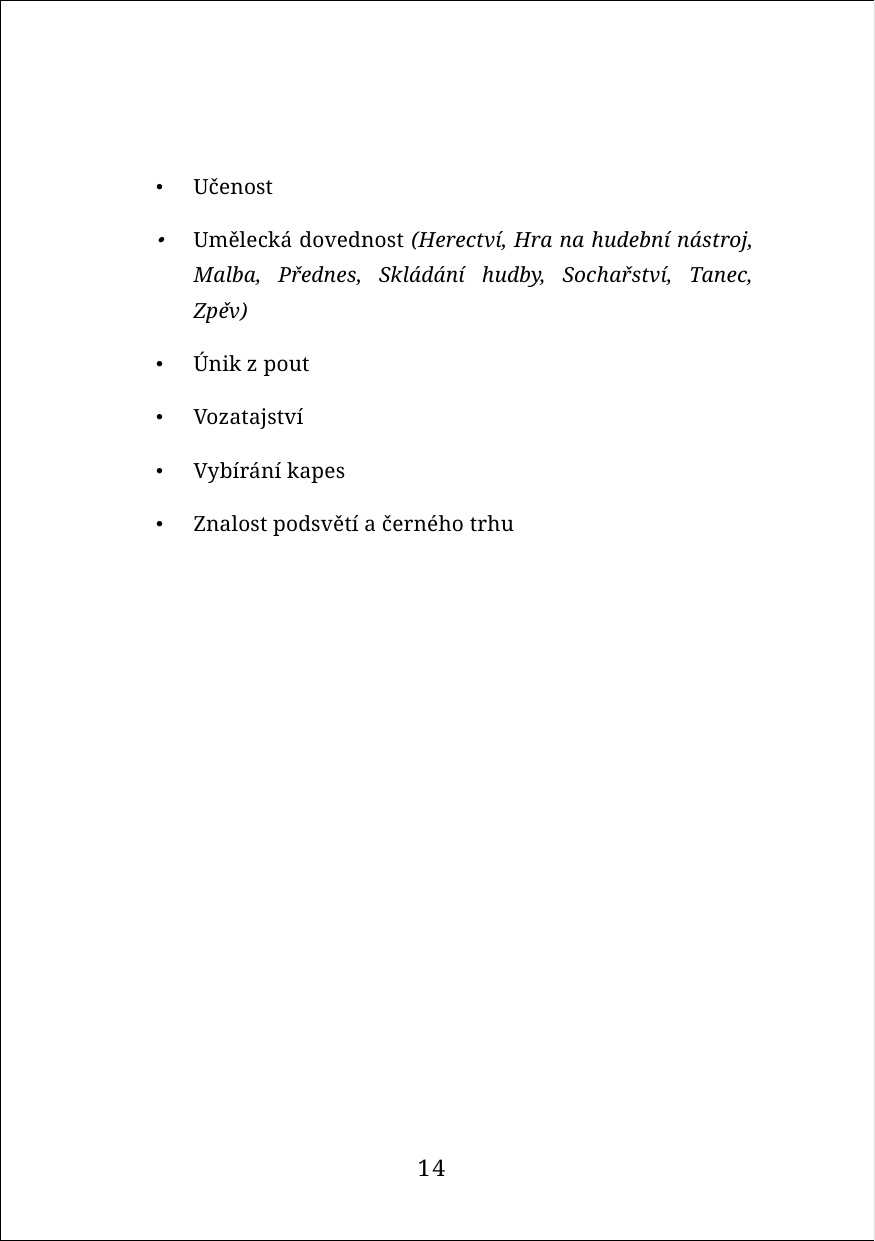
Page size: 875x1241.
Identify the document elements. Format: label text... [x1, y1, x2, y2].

list Umělecká dovednost (Herectví, Hra na hudební nástroj, Malba, Přednes, Skládání hudby, Sochařství, Tanec, Zpěv) [156, 225, 756, 324]
list Únik z pout [156, 349, 756, 378]
list Znalost podsvětí a černého trhu [156, 509, 756, 537]
list Vybírání kapes [156, 456, 756, 484]
list Vozatajství [156, 402, 756, 431]
list Učenost [156, 172, 756, 200]
